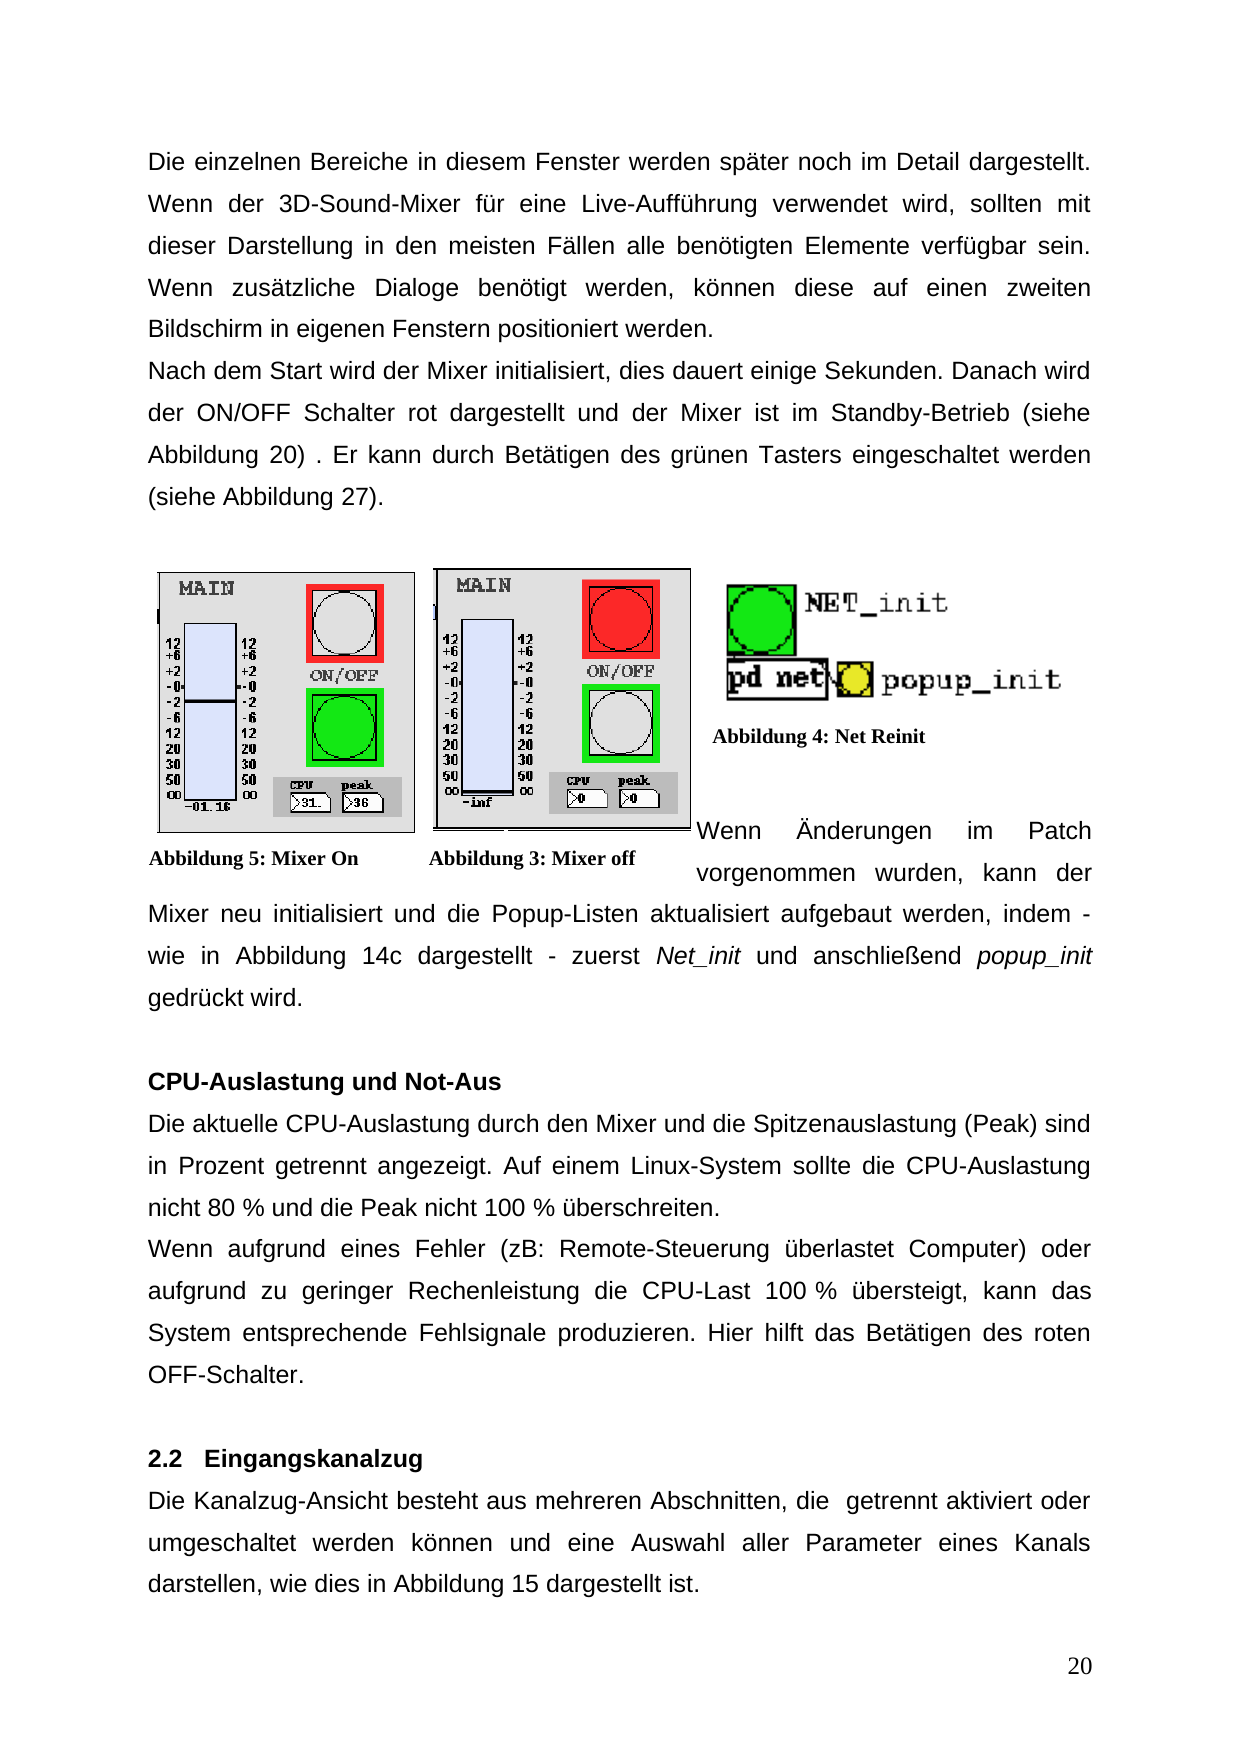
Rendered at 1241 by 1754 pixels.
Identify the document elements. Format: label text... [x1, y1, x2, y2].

text Die Kanalzug-Ansicht besteht aus mehreren Abschnitten, die getrennt aktiviert oder umgeschaltet werden können und eine Auswahl aller Parameter eines Kanals darstellen, wie dies in Abbildung 15 dargestellt ist. [148, 1486, 1092, 1598]
text Wenn Änderungen im Patch vorgenommen wurden, kann der Mixer neu initialisiert und die Popup-Listen aktualisiert aufgebaut werden, indem - wie in Abbildung 14c dargestellt - zuerst Net_init und anschließend popup_init gedrückt wird. [148, 816, 1092, 1012]
picture [712, 559, 1086, 713]
subtitle Eingangskanalzug [148, 1444, 1092, 1472]
text Die aktuelle CPU-Auslastung durch den Mixer und die Spitzenauslastung (Peak) sind in Prozent getrennt angezeigt. Auf einem Linux-System sollte die CPU-Auslastung nicht 80 % und die Peak nicht 100 % überschreiten. [148, 1109, 1092, 1221]
text Nach dem Start wird der Mixer initialisiert, dies dauert einige Sekunden. Danach wird der ON/OFF Schalter rot dargestellt und der Mixer ist im Standby-Betrieb (siehe Abbildung 20) . Er kann durch Betätigen des grünen Tasters eingeschaltet werden (siehe Abbildung 27). [148, 357, 1092, 511]
text Wenn aufgrund eines Fehler (zB: Remote-Steuerung überlastet Computer) oder aufgrund zu geringer Rechenleistung die CPU-Last 100 % übersteigt, kann das System entsprechende Fehlsignale produzieren. Hier hilft das Betätigen des roten OFF-Schalter. [148, 1235, 1092, 1389]
text Abbildung 5: Mixer On [148, 836, 417, 870]
subtitle CPU-Auslastung und Not-Aus [148, 1068, 1092, 1096]
text Abbildung 4: Net Reinit [712, 713, 1085, 748]
picture [148, 563, 418, 836]
picture [428, 558, 697, 836]
text Abbildung 3: Mixer off [429, 836, 696, 870]
text Die einzelnen Bereiche in diesem Fenster werden später noch im Detail dargestellt. Wenn der 3D-Sound-Mixer für eine Live-Aufführung verwendet wird, sollten mit dieser Darstellung in den meisten Fällen alle benötigten Elemente verfügbar sein. Wenn zusätzliche Dialoge benötigt werden, können diese auf einen zweiten Bildschirm in eigenen Fenstern positioniert werden. [148, 148, 1092, 343]
